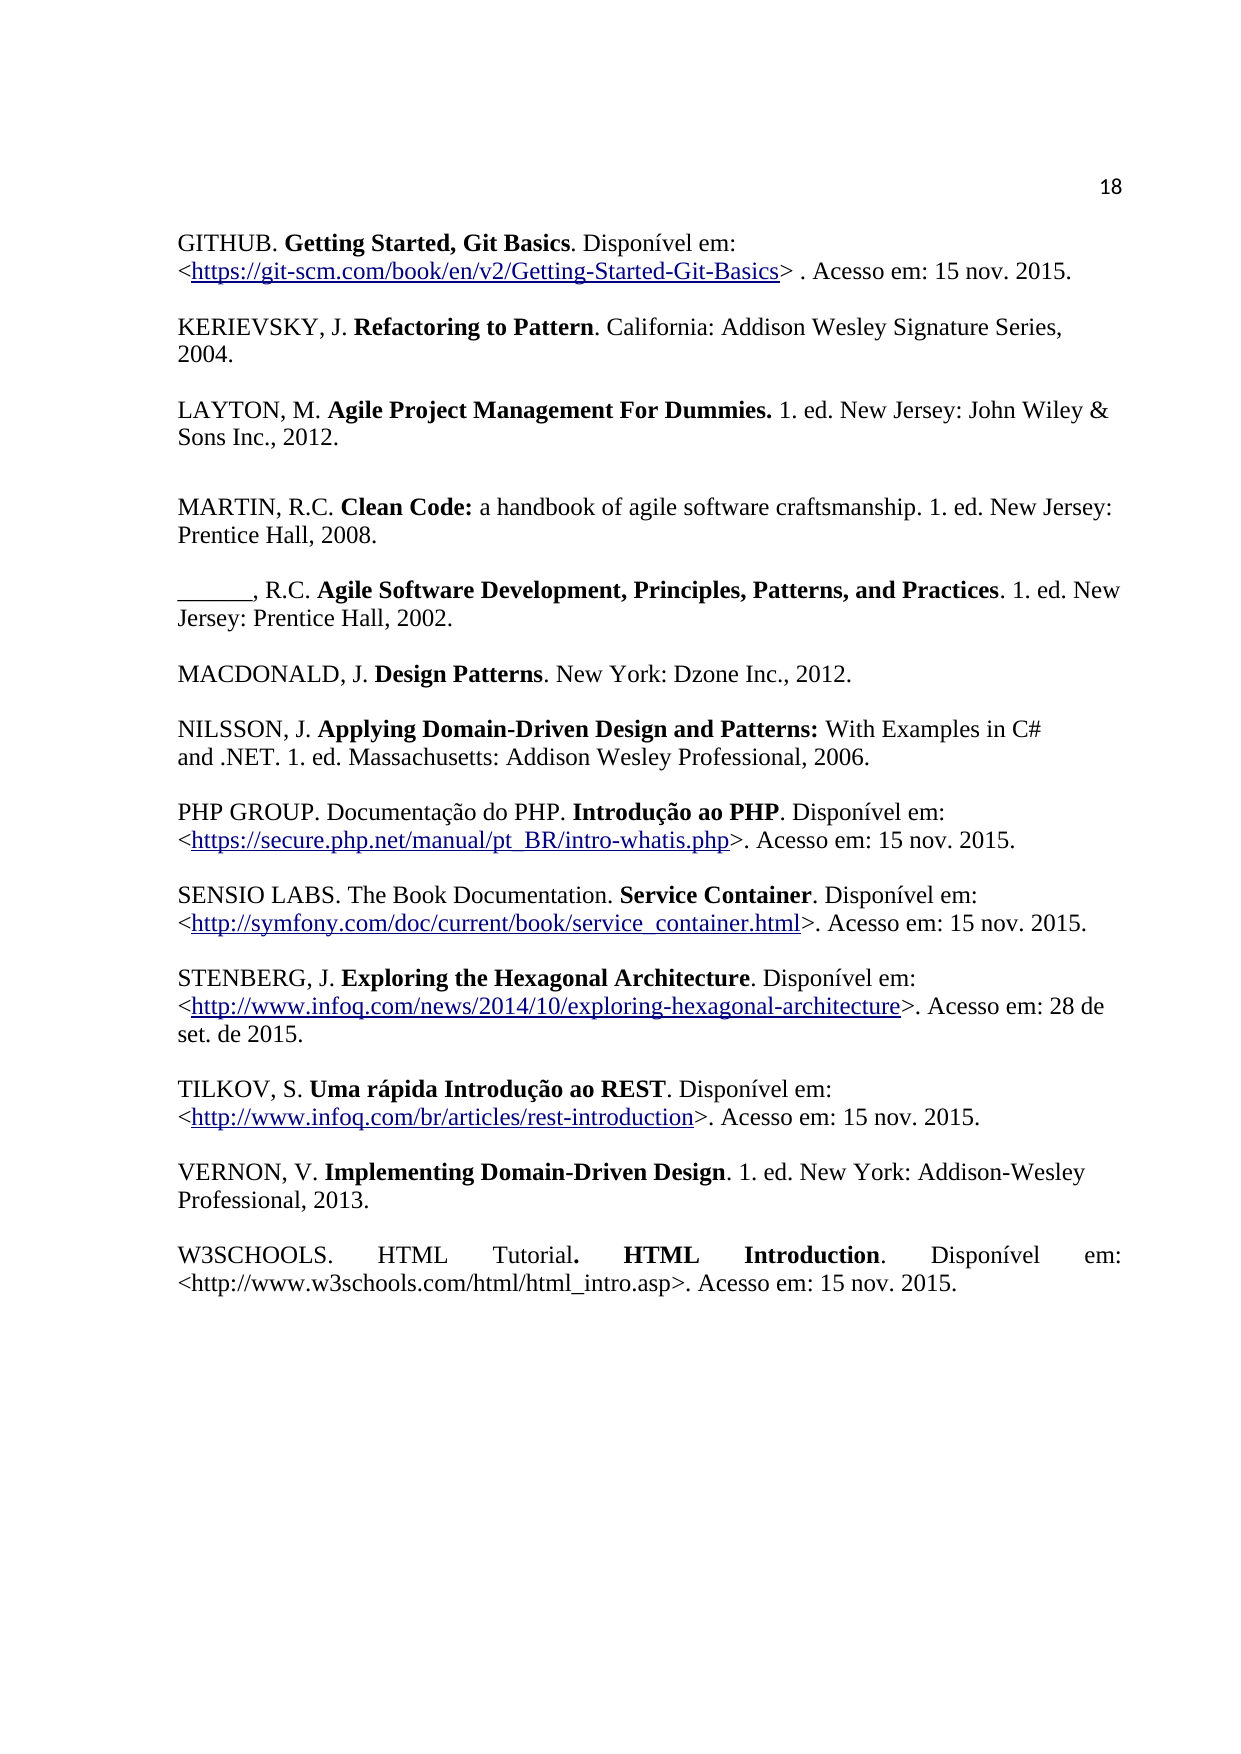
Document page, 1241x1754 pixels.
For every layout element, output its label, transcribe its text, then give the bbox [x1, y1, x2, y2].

text STENBERG, J. Exploring the Hexagonal Architecture. Disponível em: <http://www.infoq.com/news/2014/10/exploring-hexagonal-architecture>. Acesso em: 28 de set. de 2015. [177, 964, 1122, 1048]
text MARTIN, R.C. Clean Code: a handbook of agile software craftsmanship. 1. ed. New Jersey: Prentice Hall, 2008. [177, 493, 1122, 549]
text NILSSON, J. Applying Domain-Driven Design and Patterns: With Examples in C# and .NET. 1. ed. Massachusetts: Addison Wesley Professional, 2006. [177, 715, 1122, 771]
text TILKOV, S. Uma rápida Introdução ao REST. Disponível em: <http://www.infoq.com/br/articles/rest-introduction>. Acesso em: 15 nov. 2015. [177, 1075, 1122, 1131]
text W3SCHOOLS. HTML Tutorial. HTML Introduction. Disponível em: <http://www.w3schools.com/html/html_intro.asp>. Acesso em: 15 nov. 2015. [177, 1242, 1122, 1297]
text KERIEVSKY, J. Refactoring to Pattern. California: Addison Wesley Signature Series, 2004. [177, 313, 1122, 368]
text MACDONALD, J. Design Patterns. New York: Dzone Inc., 2012. [177, 632, 1122, 687]
text PHP GROUP. Documentação do PHP. Introdução ao PHP. Disponível em: <https://secure.php.net/manual/pt_BR/intro-whatis.php>. Acesso em: 15 nov. 2015. [177, 798, 1122, 854]
text SENSIO LABS. The Book Documentation. Service Container. Disponível em: <http://symfony.com/doc/current/book/service_container.html>. Acesso em: 15 nov. 2015. [177, 881, 1122, 937]
text GITHUB. Getting Started, Git Basics. Disponível em: <https://git-scm.com/book/en/v2/Getting-Started-Git-Basics> . Acesso em: 15 nov. 2015. [177, 229, 1122, 285]
text VERNON, V. Implementing Domain-Driven Design. 1. ed. New York: Addison-Wesley Professional, 2013. [177, 1158, 1122, 1214]
text LAYTON, M. Agile Project Management For Dummies. 1. ed. New Jersey: John Wiley & Sons Inc., 2012. [177, 396, 1122, 451]
text ______, R.C. Agile Software Development, Principles, Patterns, and Practices. 1. ed. New Jersey: Prentice Hall, 2002. [177, 577, 1122, 632]
